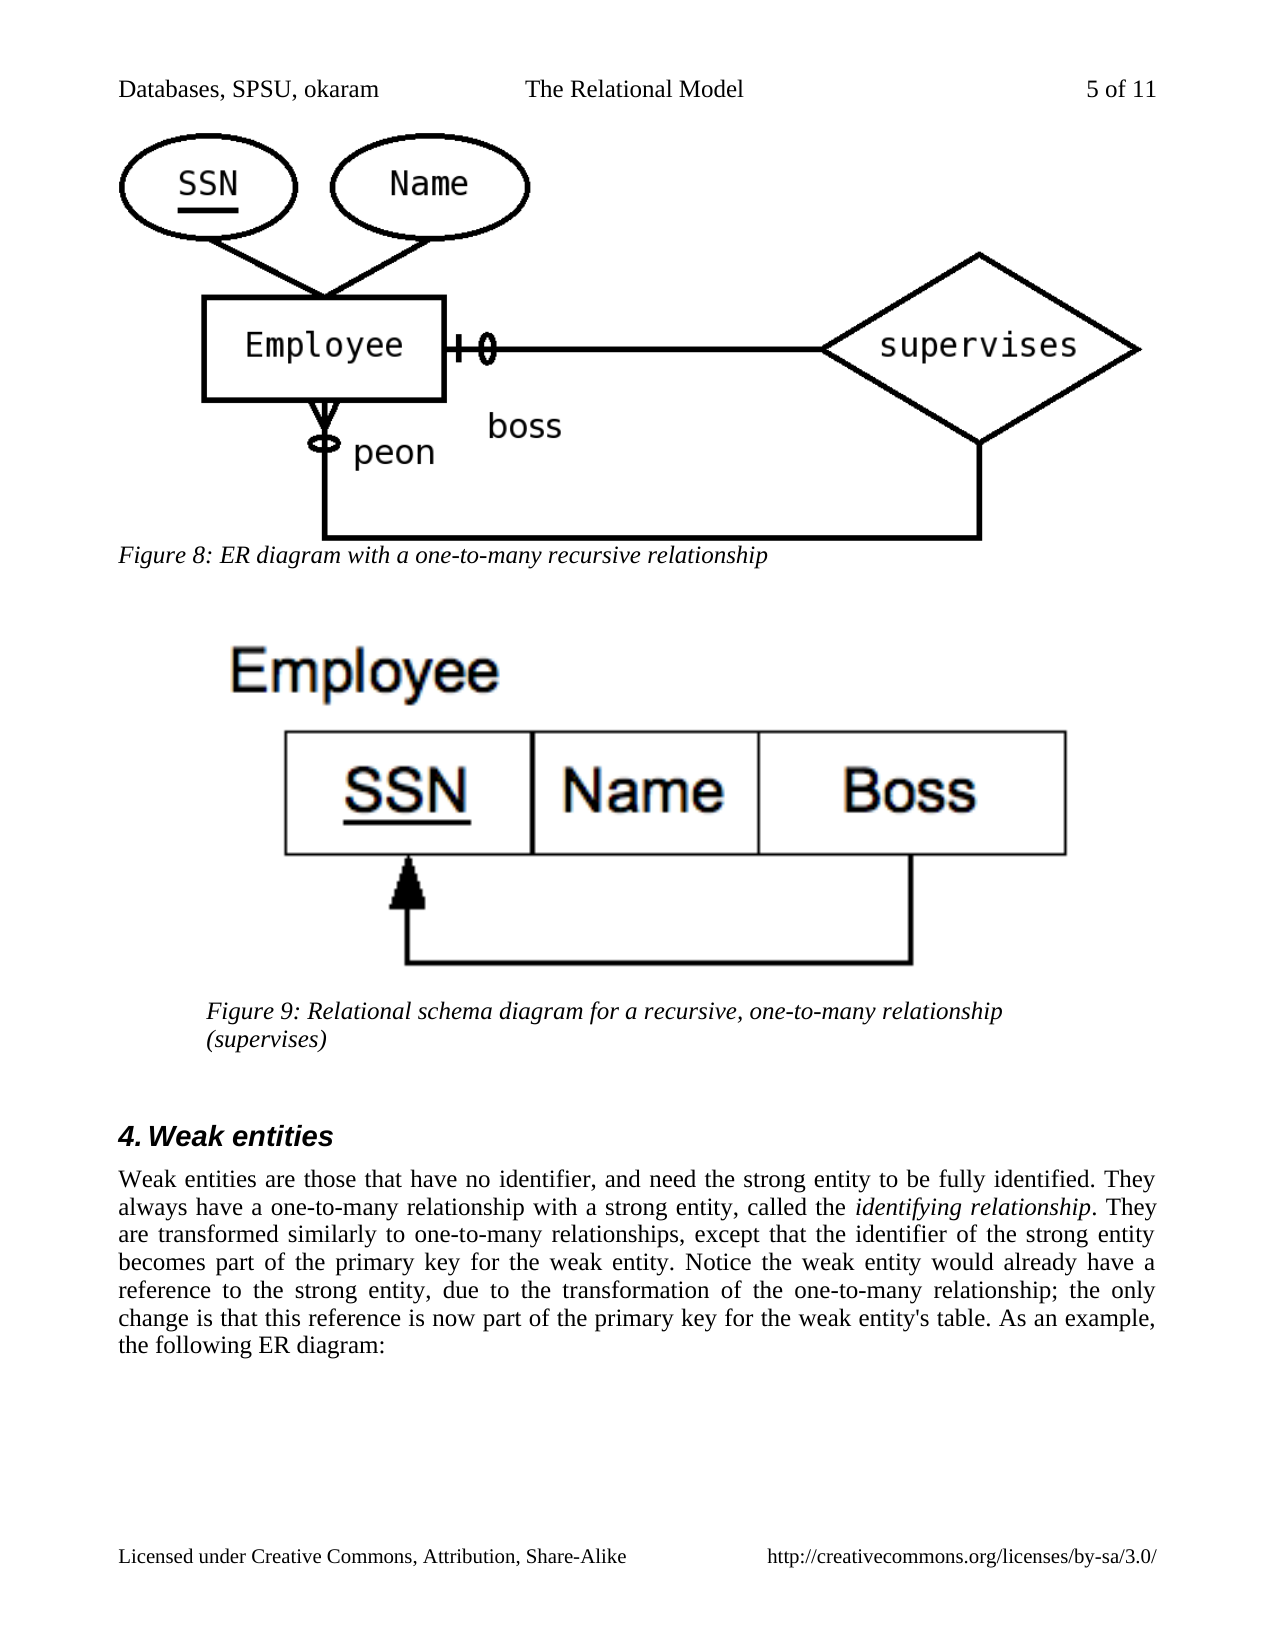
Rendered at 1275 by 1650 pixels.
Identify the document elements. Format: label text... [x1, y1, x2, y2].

picture [206, 624, 1070, 997]
subtitle Weak entities [118, 1120, 1157, 1153]
picture [118, 132, 1158, 542]
text Weak entities are those that have no identifier, and need the strong entity to be fully identified. They always have a one-to-many relationship with a strong entity, called the identifying relationship. They are transformed similarly to one-to-many relationships, except that the identifier of the strong entity becomes part of the primary key for the weak entity. Notice the weak entity would already have a reference to the strong entity, due to the transformation of the one-to-many relationship; the only change is that this reference is now part of the primary key for the weak entity's table. As an example, the following ER diagram: [118, 1165, 1157, 1359]
text Figure 8: ER diagram with a one-to-many recursive relationship [118, 542, 1157, 569]
text Figure 9: Relational schema diagram for a recursive, one-to-many relationship (supervises) [206, 997, 1069, 1052]
